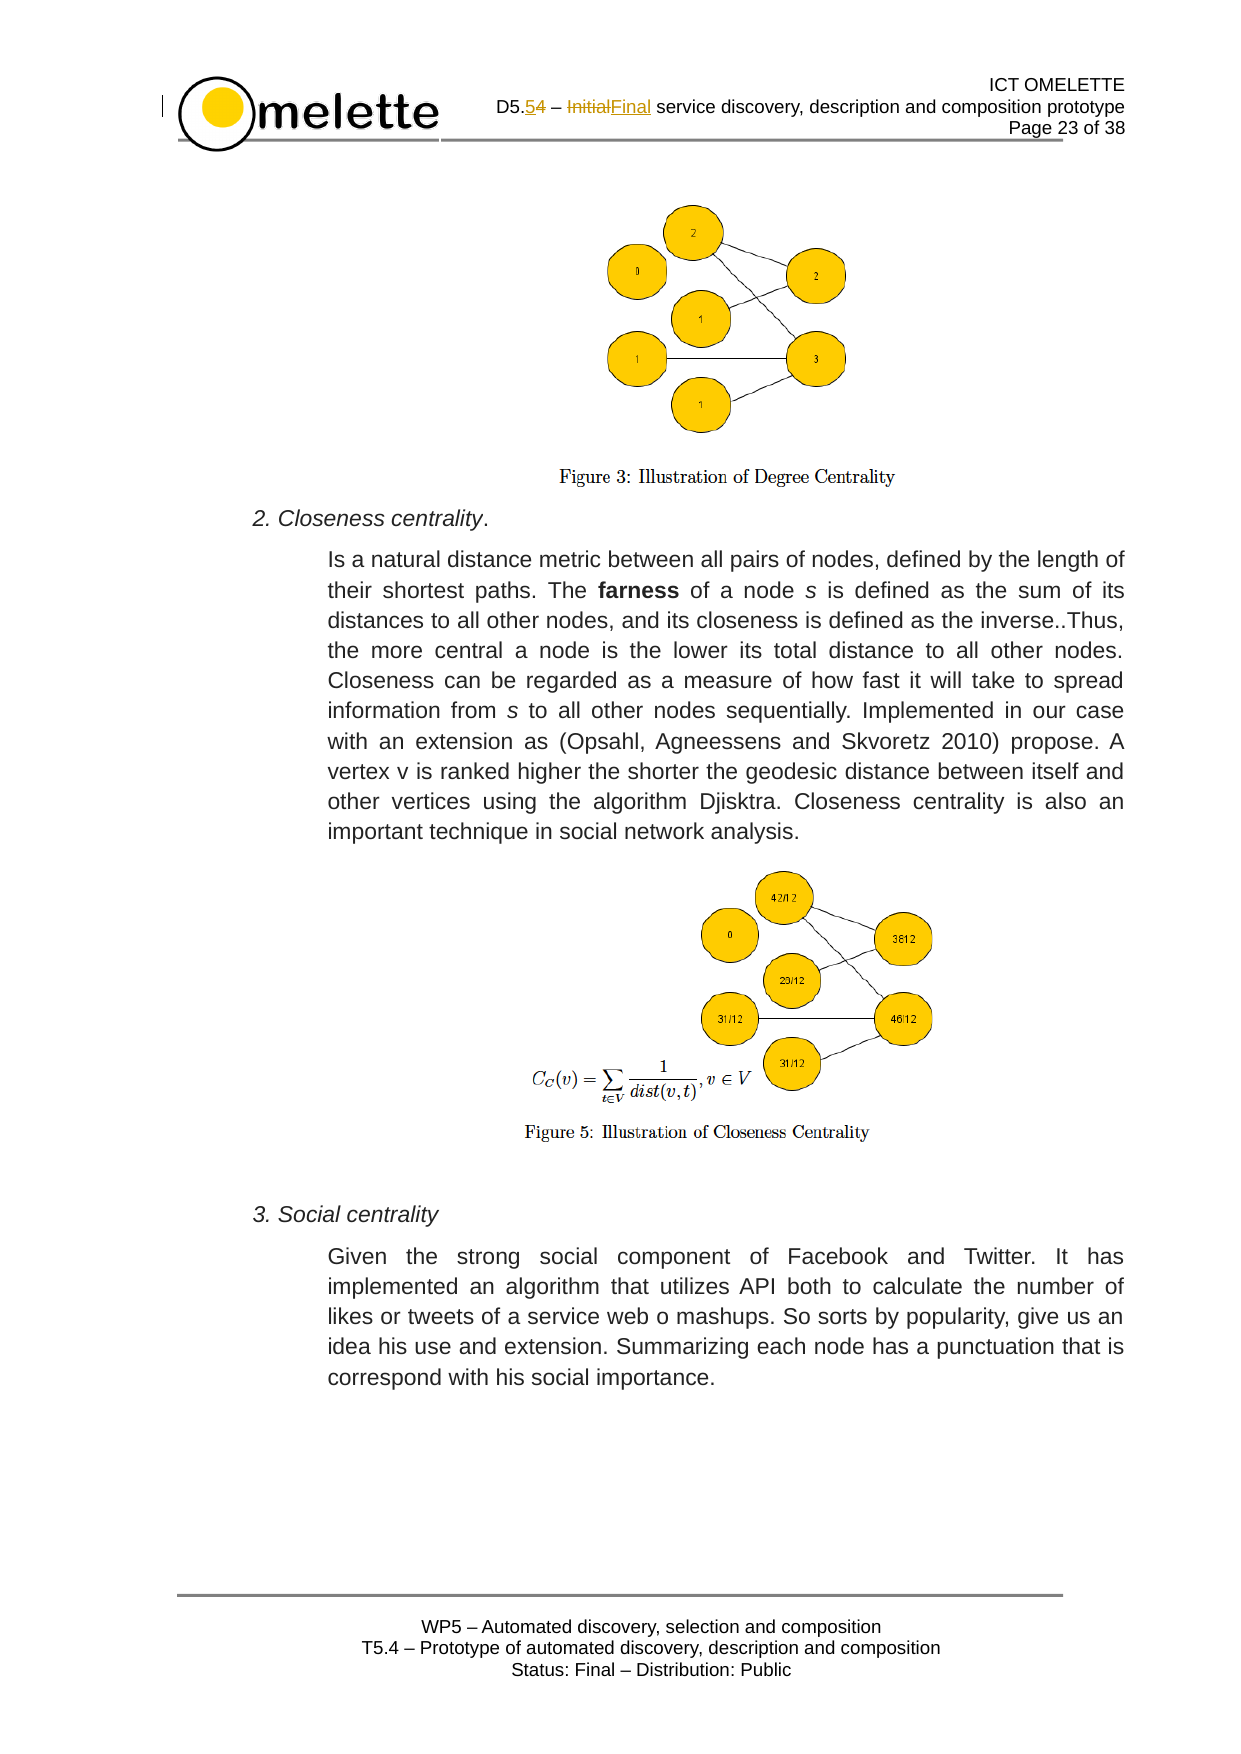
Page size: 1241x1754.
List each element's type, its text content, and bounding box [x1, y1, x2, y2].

list 3. Social centrality [215, 1201, 1125, 1227]
picture [519, 860, 933, 1144]
text Is a natural distance metric between all pairs of nodes, defined by the length of their shortest paths. The farness of a node s is defined as the sum of its distances to all other nodes, and its closeness is defined as the inverse..Thus, the more central a node is the lower its total distance to all other nodes. Closeness can be regarded as a measure of how fast it will take to spread information from s to all other nodes sequentially. Implemented in our case with an extension as (Opsahl, Agneessens and Skvoretz 2010) propose. A vertex v is ranked higher the shorter the geodesic distance between itself and other vertices using the algorithm Djisktra. Closeness centrality is also an important technique in social network analysis. [327, 546, 1125, 845]
picture [178, 76, 439, 152]
list 2. Closeness centrality. [215, 504, 1125, 531]
text Given the strong social component of Facebook and Twitter. It has implemented an algorithm that utilizes API both to calculate the number of likes or tweets of a service web o mashups. So sorts by popularity, give us an idea his use and extension. Summarizing each node has a punctuation that is correspond with his social importance. [327, 1243, 1125, 1390]
picture [548, 198, 904, 489]
